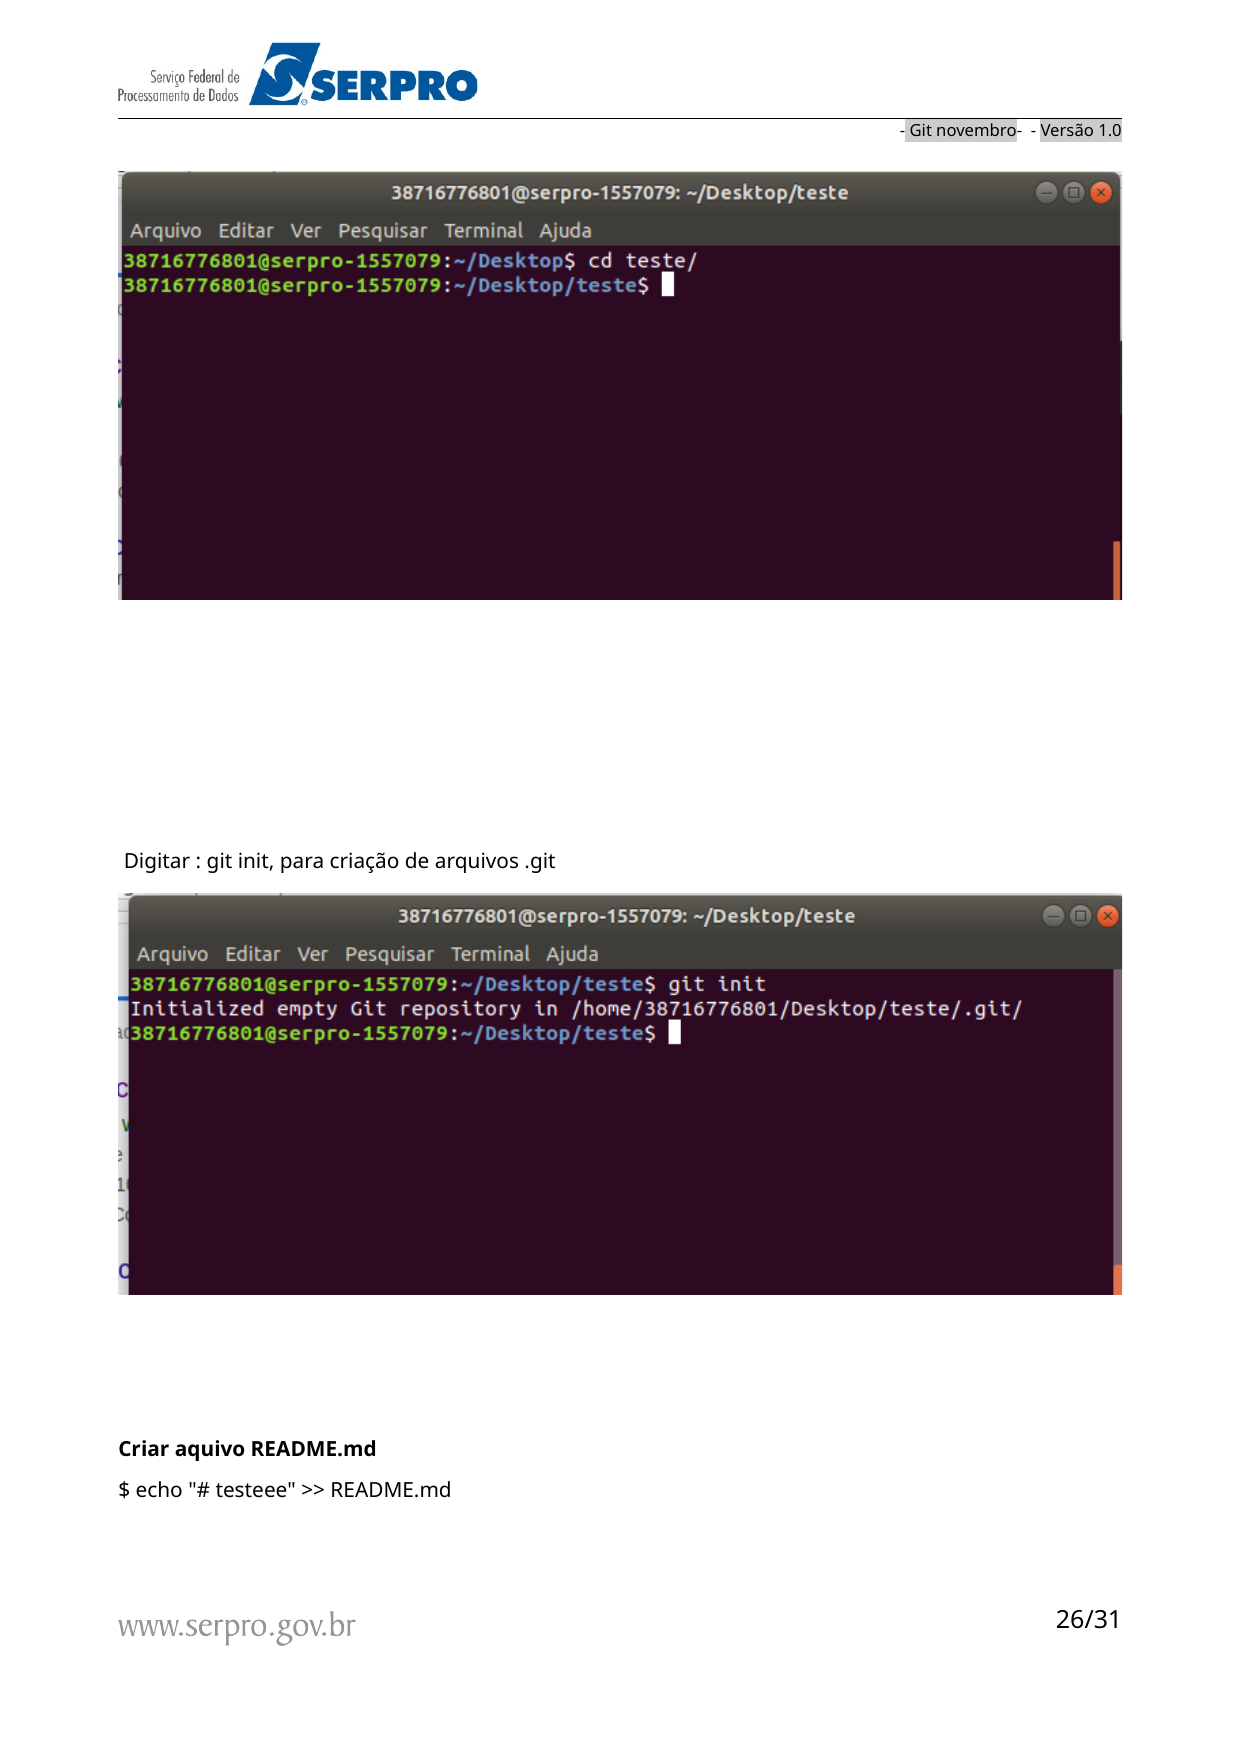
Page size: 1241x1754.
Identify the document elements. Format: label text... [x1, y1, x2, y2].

picture [118, 41, 478, 106]
subtitle Criar aquivo README.md [118, 1434, 1122, 1463]
picture [118, 171, 1123, 600]
text $ echo "# testeee" >> README.md [118, 1475, 1122, 1504]
picture [118, 893, 1123, 1295]
text Digitar : git init, para criação de arquivos .git [118, 847, 1122, 875]
